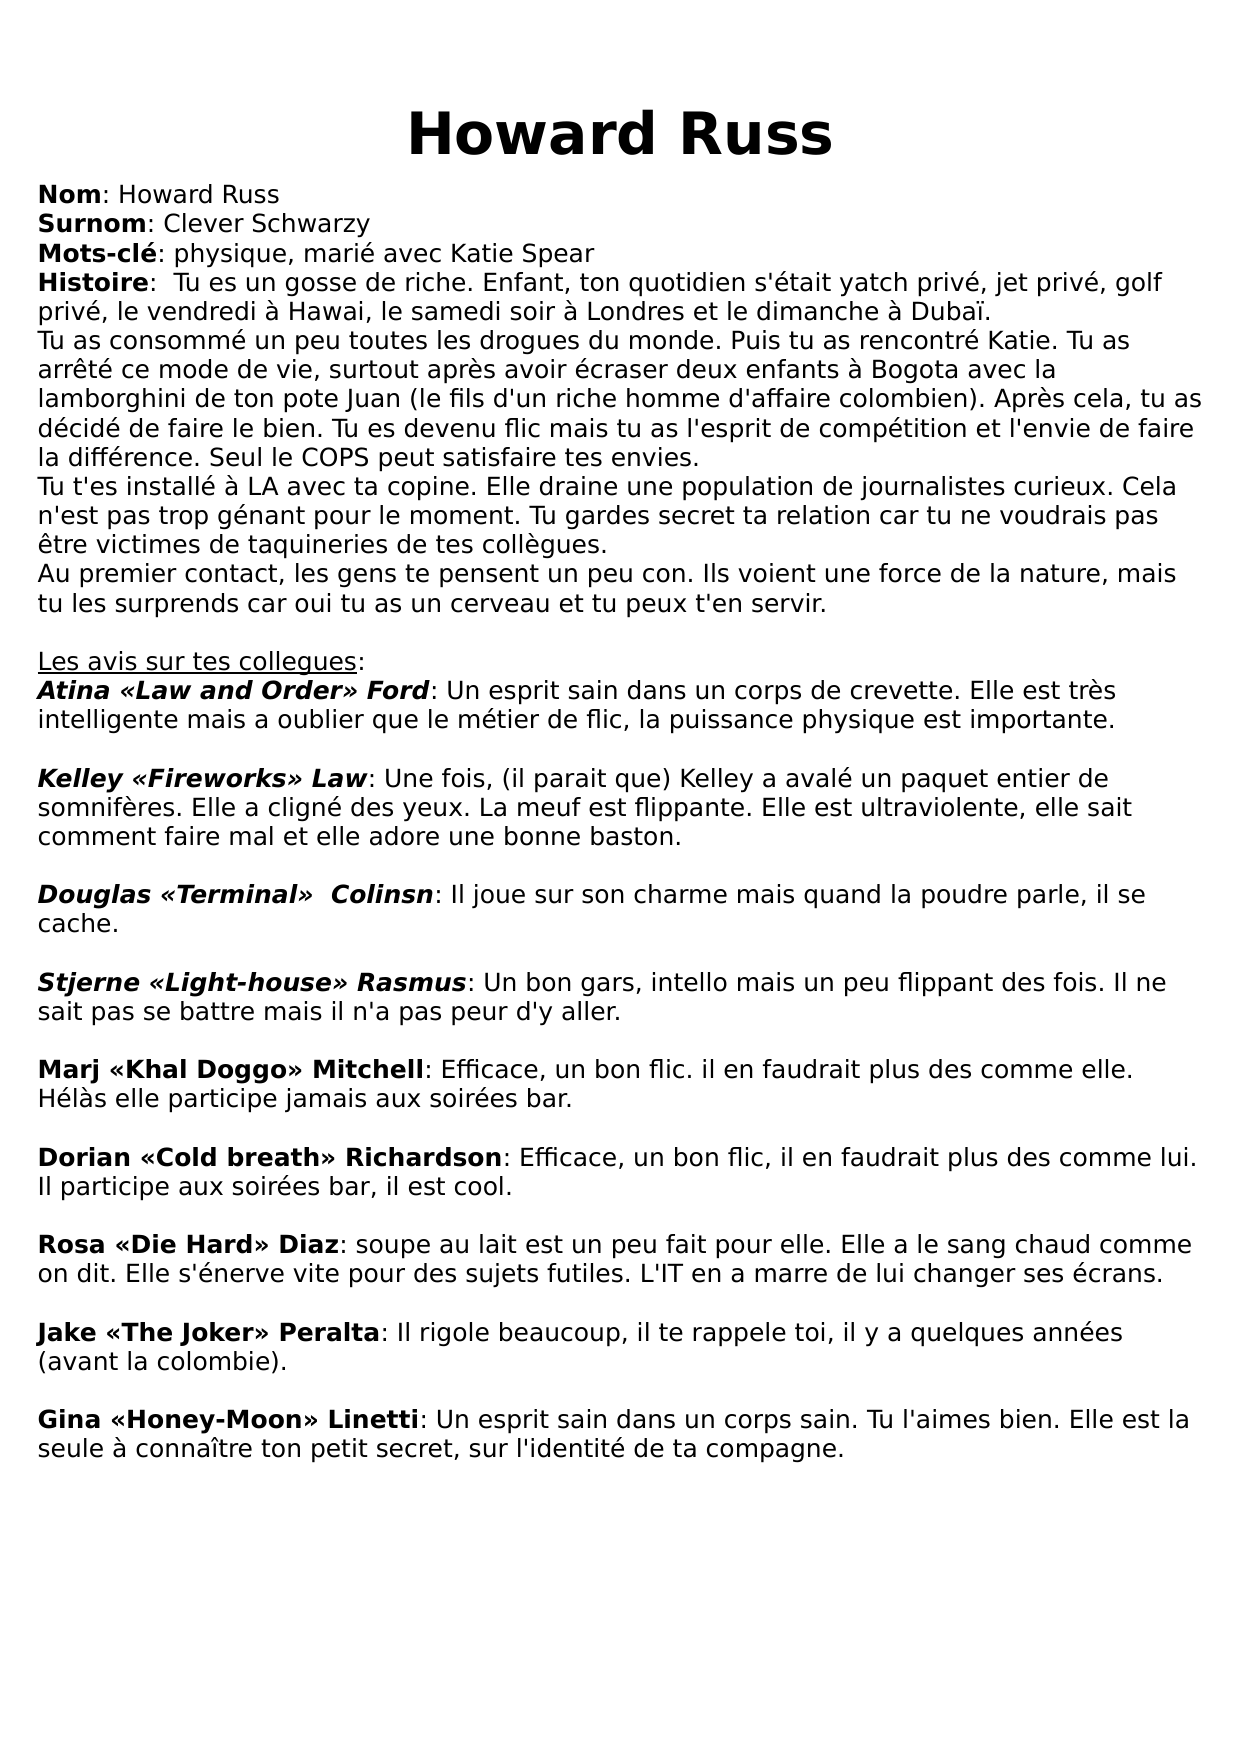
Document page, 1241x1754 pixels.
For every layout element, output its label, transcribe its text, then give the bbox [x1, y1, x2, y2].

title Howard Russ [37, 100, 1203, 168]
text Stjerne «Light-house» Rasmus: Un bon gars, intello mais un peu flippant des fois. Il ne sait pas se battre mais il n'a pas peur d'y aller. [37, 968, 1203, 1026]
text Jake «The Joker» Peralta: Il rigole beaucoup, il te rappele toi, il y a quelques années (avant la colombie). [37, 1318, 1203, 1376]
text Atina «Law and Order» Ford: Un esprit sain dans un corps de crevette. Elle est très intelligente mais a oublier que le métier de flic, la puissance physique est importante. [37, 676, 1203, 734]
text Histoire: Tu es un gosse de riche. Enfant, ton quotidien s'était yatch privé, jet privé, golf privé, le vendredi à Hawai, le samedi soir à Londres et le dimanche à Dubaï. [37, 268, 1203, 326]
text Tu as consommé un peu toutes les drogues du monde. Puis tu as rencontré Katie. Tu as arrêté ce mode de vie, surtout après avoir écraser deux enfants à Bogota avec la lamborghini de ton pote Juan (le fils d'un riche homme d'affaire colombien). Après cela, tu as décidé de faire le bien. Tu es devenu flic mais tu as l'esprit de compétition et l'envie de faire la différence. Seul le COPS peut satisfaire tes envies. [37, 326, 1203, 472]
text Surnom: Clever Schwarzy Mots-clé: physique, marié avec Katie Spear [37, 209, 1203, 268]
text Les avis sur tes collegues: [37, 647, 1203, 676]
text Gina «Honey-Moon» Linetti: Un esprit sain dans un corps sain. Tu l'aimes bien. Elle est la seule à connaître ton petit secret, sur l'identité de ta compagne. [37, 1405, 1203, 1464]
text Marj «Khal Doggo» Mitchell: Efficace, un bon flic. il en faudrait plus des comme elle. Hélàs elle participe jamais aux soirées bar. [37, 1055, 1203, 1114]
text Rosa «Die Hard» Diaz: soupe au lait est un peu fait pour elle. Elle a le sang chaud comme on dit. Elle s'énerve vite pour des sujets futiles. L'IT en a marre de lui changer ses écrans. [37, 1230, 1203, 1289]
text Au premier contact, les gens te pensent un peu con. Ils voient une force de la nature, mais tu les surprends car oui tu as un cerveau et tu peux t'en servir. [37, 559, 1203, 618]
text Kelley «Fireworks» Law: Une fois, (il parait que) Kelley a avalé un paquet entier de somnifères. Elle a cligné des yeux. La meuf est flippante. Elle est ultraviolente, elle sait comment faire mal et elle adore une bonne baston. [37, 764, 1203, 851]
text Dorian «Cold breath» Richardson: Efficace, un bon flic, il en faudrait plus des comme lui. Il participe aux soirées bar, il est cool. [37, 1143, 1203, 1201]
text Tu t'es installé à LA avec ta copine. Elle draine une population de journalistes curieux. Cela n'est pas trop génant pour le moment. Tu gardes secret ta relation car tu ne voudrais pas être victimes de taquineries de tes collègues. [37, 472, 1203, 559]
text Douglas «Terminal» Colinsn: Il joue sur son charme mais quand la poudre parle, il se cache. [37, 880, 1203, 939]
text Nom: Howard Russ [37, 180, 1203, 209]
